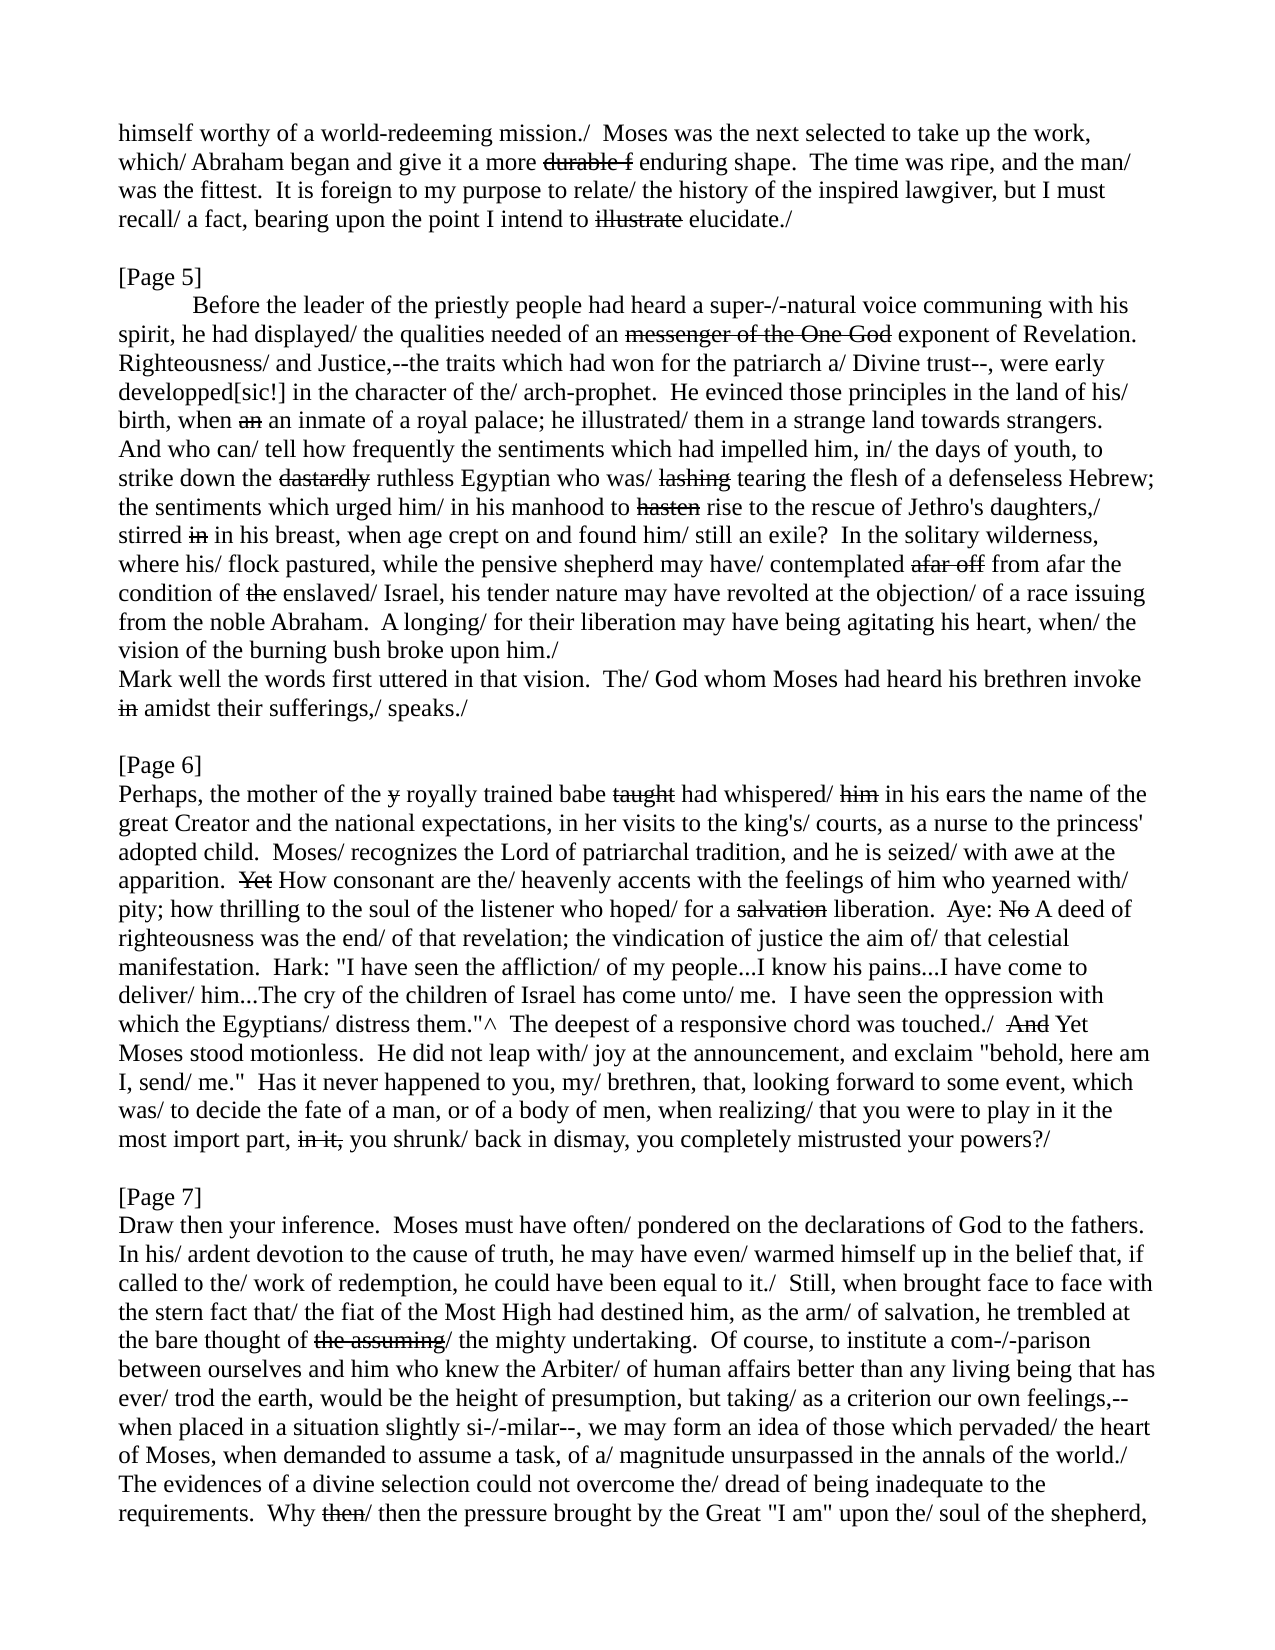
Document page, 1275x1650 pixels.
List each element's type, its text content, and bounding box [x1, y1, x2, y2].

text Mark well the words first uttered in that vision. The/ God whom Moses had heard his brethren invoke in amidst their sufferings,/ speaks./ [118, 664, 1157, 722]
text Perhaps, the mother of the y royally trained babe taught had whispered/ him in his ears the name of the great Creator and the national expectations, in her visits to the king's/ courts, as a nurse to the princess' adopted child. Moses/ recognizes the Lord of patriarchal tradition, and he is seized/ with awe at the apparition. Yet How consonant are the/ heavenly accents with the feelings of him who yearned with/ pity; how thrilling to the soul of the listener who hoped/ for a salvation liberation. Aye: No A deed of righteousness was the end/ of that revelation; the vindication of justice the aim of/ that celestial manifestation. Hark: "I have seen the affliction/ of my people...I know his pains...I have come to deliver/ him...The cry of the children of Israel has come unto/ me. I have seen the oppression with which the Egyptians/ distress them."˄ The deepest of a responsive chord was touched./ And Yet Moses stood motionless. He did not leap with/ joy at the announcement, and exclaim "behold, here am I, send/ me." Has it never happened to you, my/ brethren, that, looking forward to some event, which was/ to decide the fate of a man, or of a body of men, when realizing/ that you were to play in it the most import part, in it, you shrunk/ back in dismay, you completely mistrusted your powers?/ [118, 779, 1157, 1153]
text [Page 5] [118, 262, 1157, 291]
text [Page 7] [118, 1182, 1157, 1211]
text Before the leader of the priestly people had heard a super-/-natural voice communing with his spirit, he had displayed/ the qualities needed of an messenger of the One God exponent of Revelation. Righteousness/ and Justice,--the traits which had won for the patriarch a/ Divine trust--, were early developped[sic!] in the character of the/ arch-prophet. He evinced those principles in the land of his/ birth, when an an inmate of a royal palace; he illustrated/ them in a strange land towards strangers. And who can/ tell how frequently the sentiments which had impelled him, in/ the days of youth, to strike down the dastardly ruthless Egyptian who was/ lashing tearing the flesh of a defenseless Hebrew; the sentiments which urged him/ in his manhood to hasten rise to the rescue of Jethro's daughters,/ stirred in in his breast, when age crept on and found him/ still an exile? In the solitary wilderness, where his/ flock pastured, while the pensive shepherd may have/ contemplated afar off from afar the condition of the enslaved/ Israel, his tender nature may have revolted at the objection/ of a race issuing from the noble Abraham. A longing/ for their liberation may have being agitating his heart, when/ the vision of the burning bush broke upon him./ [118, 291, 1157, 664]
text himself worthy of a world-redeeming mission./ Moses was the next selected to take up the work, which/ Abraham began and give it a more durable f enduring shape. The time was ripe, and the man/ was the fittest. It is foreign to my purpose to relate/ the history of the inspired lawgiver, but I must recall/ a fact, bearing upon the point I intend to illustrate elucidate./ [118, 118, 1157, 233]
text Draw then your inference. Moses must have often/ pondered on the declarations of God to the fathers. In his/ ardent devotion to the cause of truth, he may have even/ warmed himself up in the belief that, if called to the/ work of redemption, he could have been equal to it./ Still, when brought face to face with the stern fact that/ the fiat of the Most High had destined him, as the arm/ of salvation, he trembled at the bare thought of the assuming/ the mighty undertaking. Of course, to institute a com-/-parison between ourselves and him who knew the Arbiter/ of human affairs better than any living being that has ever/ trod the earth, would be the height of presumption, but taking/ as a criterion our own feelings,--when placed in a situation slightly si-/-milar--, we may form an idea of those which pervaded/ the heart of Moses, when demanded to assume a task, of a/ magnitude unsurpassed in the annals of the world./ The evidences of a divine selection could not overcome the/ dread of being inadequate to the requirements. Why then/ then the pressure brought by the Great "I am" upon the/ soul of the shepherd, [118, 1211, 1157, 1527]
text [Page 6] [118, 751, 1157, 779]
